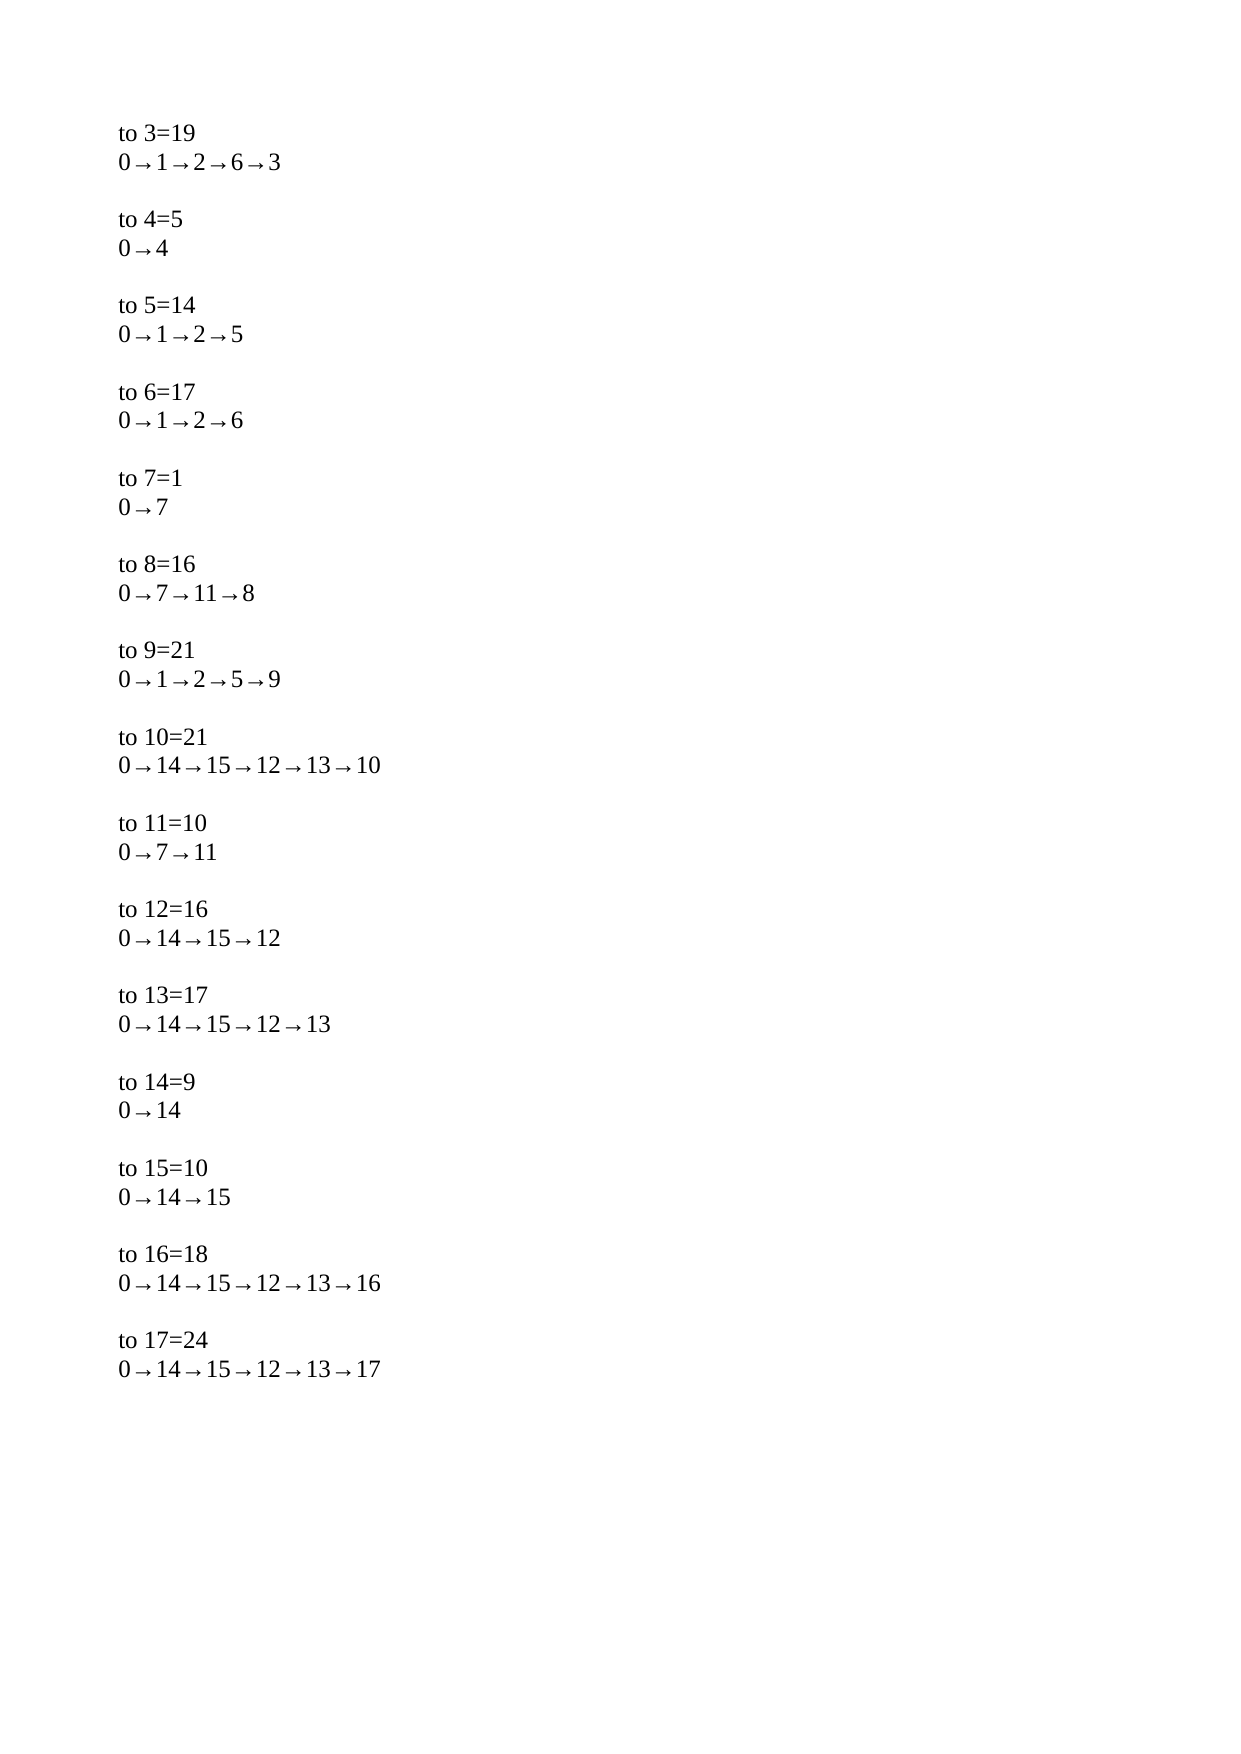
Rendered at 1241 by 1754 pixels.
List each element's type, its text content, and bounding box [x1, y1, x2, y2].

text 0→7 [118, 492, 1122, 521]
text to 7=1 [118, 463, 1122, 492]
text to 16=18 [118, 1239, 1122, 1268]
text 0→14→15 [118, 1182, 1122, 1211]
text 0→14→15→12→13→17 [118, 1354, 1122, 1383]
text to 3=19 [118, 118, 1122, 147]
text 0→1→2→5 [118, 319, 1122, 348]
text to 9=21 [118, 636, 1122, 664]
text 0→14→15→12→13→10 [118, 751, 1122, 779]
text to 10=21 [118, 722, 1122, 751]
text to 14=9 [118, 1067, 1122, 1096]
text 0→4 [118, 233, 1122, 262]
text to 5=14 [118, 291, 1122, 319]
text to 13=17 [118, 981, 1122, 1009]
text to 12=16 [118, 894, 1122, 923]
text to 4=5 [118, 204, 1122, 233]
text 0→1→2→5→9 [118, 664, 1122, 693]
text 0→14→15→12→13→16 [118, 1268, 1122, 1297]
text 0→1→2→6 [118, 406, 1122, 434]
text 0→14→15→12→13 [118, 1009, 1122, 1038]
text to 15=10 [118, 1153, 1122, 1182]
text 0→7→11→8 [118, 578, 1122, 607]
text to 8=16 [118, 549, 1122, 578]
text 0→7→11 [118, 837, 1122, 866]
text 0→14→15→12 [118, 923, 1122, 952]
text 0→1→2→6→3 [118, 147, 1122, 176]
text to 17=24 [118, 1326, 1122, 1354]
text to 6=17 [118, 377, 1122, 406]
text 0→14 [118, 1096, 1122, 1124]
text to 11=10 [118, 808, 1122, 837]
